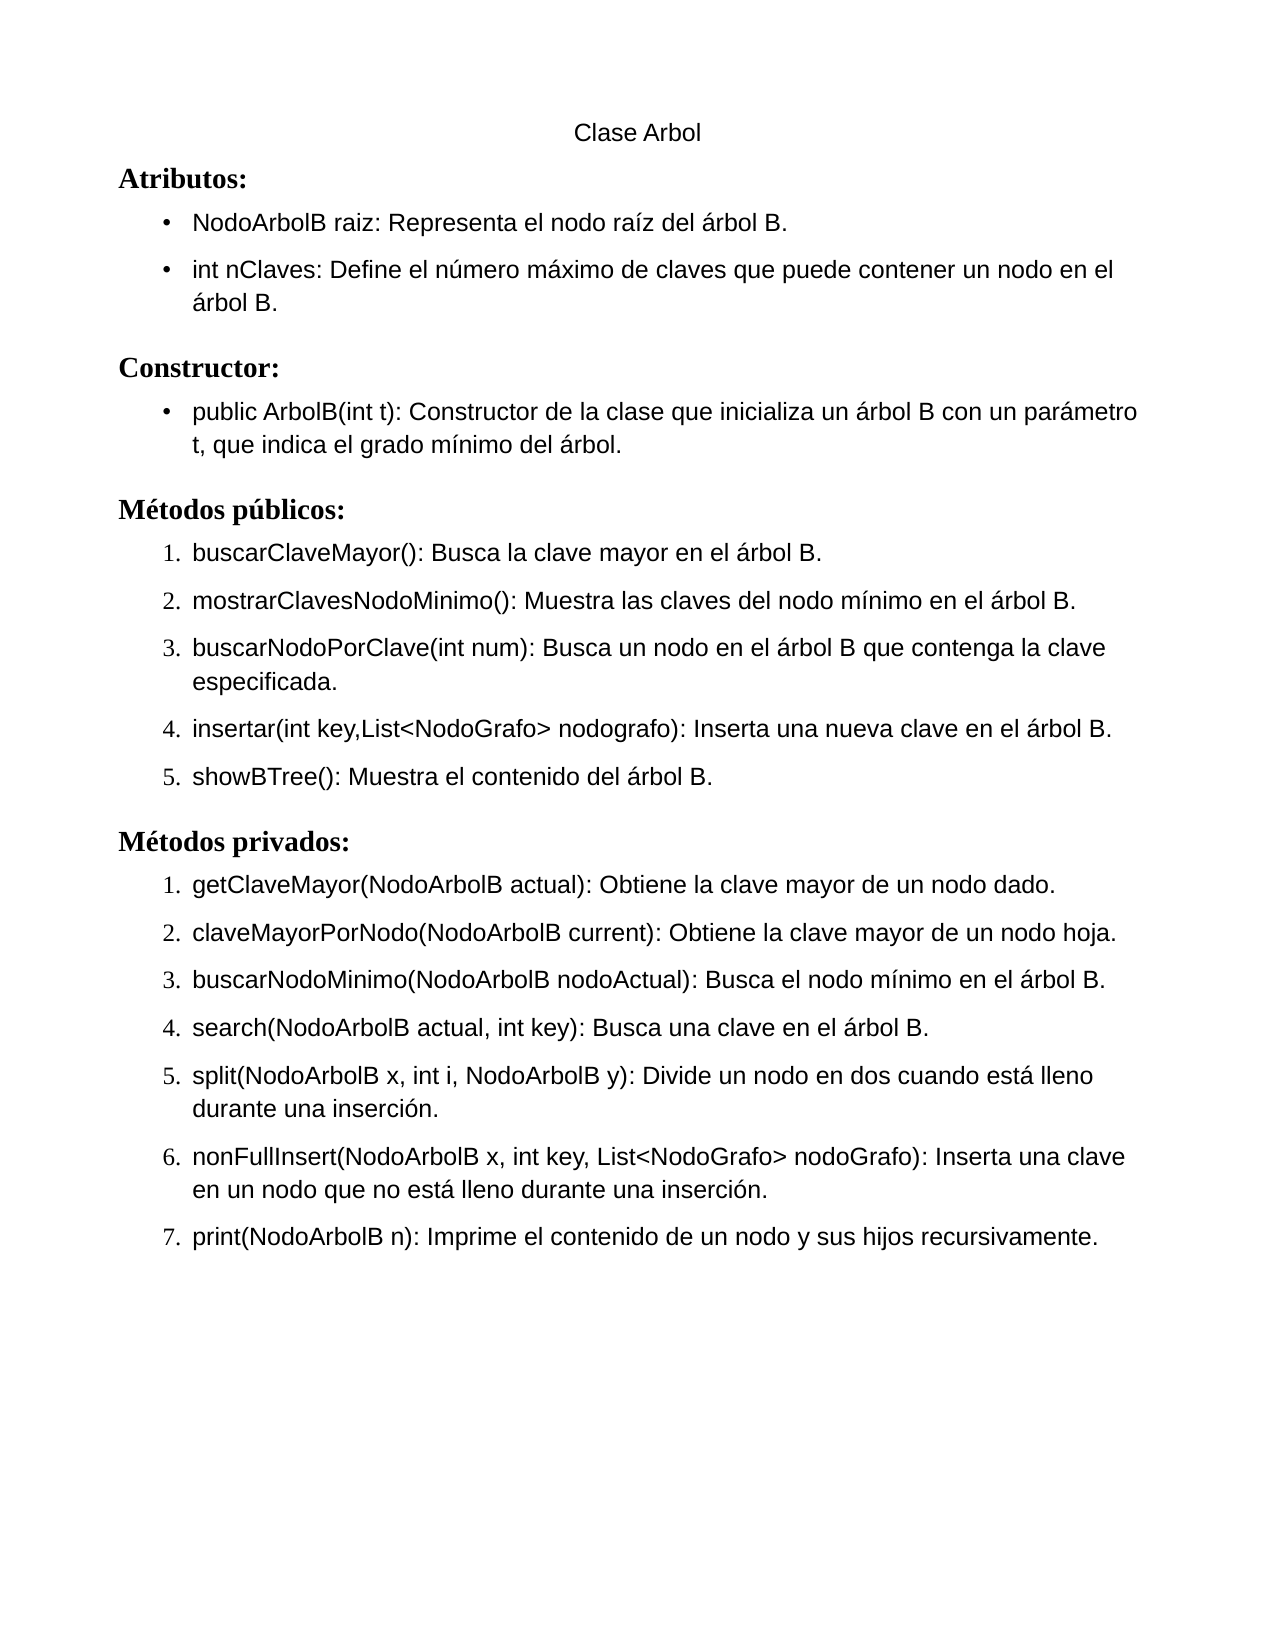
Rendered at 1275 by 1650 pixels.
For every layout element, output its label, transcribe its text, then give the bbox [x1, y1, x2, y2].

subtitle Constructor: [118, 351, 1157, 384]
list NodoArbolB raiz: Representa el nodo raíz del árbol B. [162, 207, 1157, 236]
list public ArbolB(int t): Constructor de la clase que inicializa un árbol B con un parámetro t, que indica el grado mínimo del árbol. [162, 397, 1157, 458]
list nonFullInsert(NodoArbolB x, int key, List<NodoGrafo> nodoGrafo): Inserta una clave en un nodo que no está lleno durante una inserción. [162, 1142, 1157, 1203]
list int nClaves: Define el número máximo de claves que puede contener un nodo en el árbol B. [162, 255, 1157, 317]
list search(NodoArbolB actual, int key): Busca una clave en el árbol B. [162, 1013, 1157, 1042]
list split(NodoArbolB x, int i, NodoArbolB y): Divide un nodo en dos cuando está lleno durante una inserción. [162, 1061, 1157, 1123]
list buscarNodoMinimo(NodoArbolB nodoActual): Busca el nodo mínimo en el árbol B. [162, 966, 1157, 994]
list getClaveMayor(NodoArbolB actual): Obtiene la clave mayor de un nodo dado. [162, 870, 1157, 899]
subtitle Métodos públicos: [118, 492, 1157, 525]
subtitle Atributos: [118, 161, 1157, 195]
list buscarNodoPorClave(int num): Busca un nodo en el árbol B que contenga la clave especificada. [162, 633, 1157, 695]
list mostrarClavesNodoMinimo(): Muestra las claves del nodo mínimo en el árbol B. [162, 586, 1157, 614]
list showBTree(): Muestra el contenido del árbol B. [162, 762, 1157, 791]
text Clase Arbol [118, 118, 1157, 147]
list claveMayorPorNodo(NodoArbolB current): Obtiene la clave mayor de un nodo hoja. [162, 918, 1157, 947]
list buscarClaveMayor(): Busca la clave mayor en el árbol B. [162, 538, 1157, 567]
list insertar(int key,List<NodoGrafo> nodografo): Inserta una nueva clave en el árbol B. [162, 714, 1157, 743]
subtitle Métodos privados: [118, 824, 1157, 858]
list print(NodoArbolB n): Imprime el contenido de un nodo y sus hijos recursivamente. [162, 1222, 1157, 1251]
